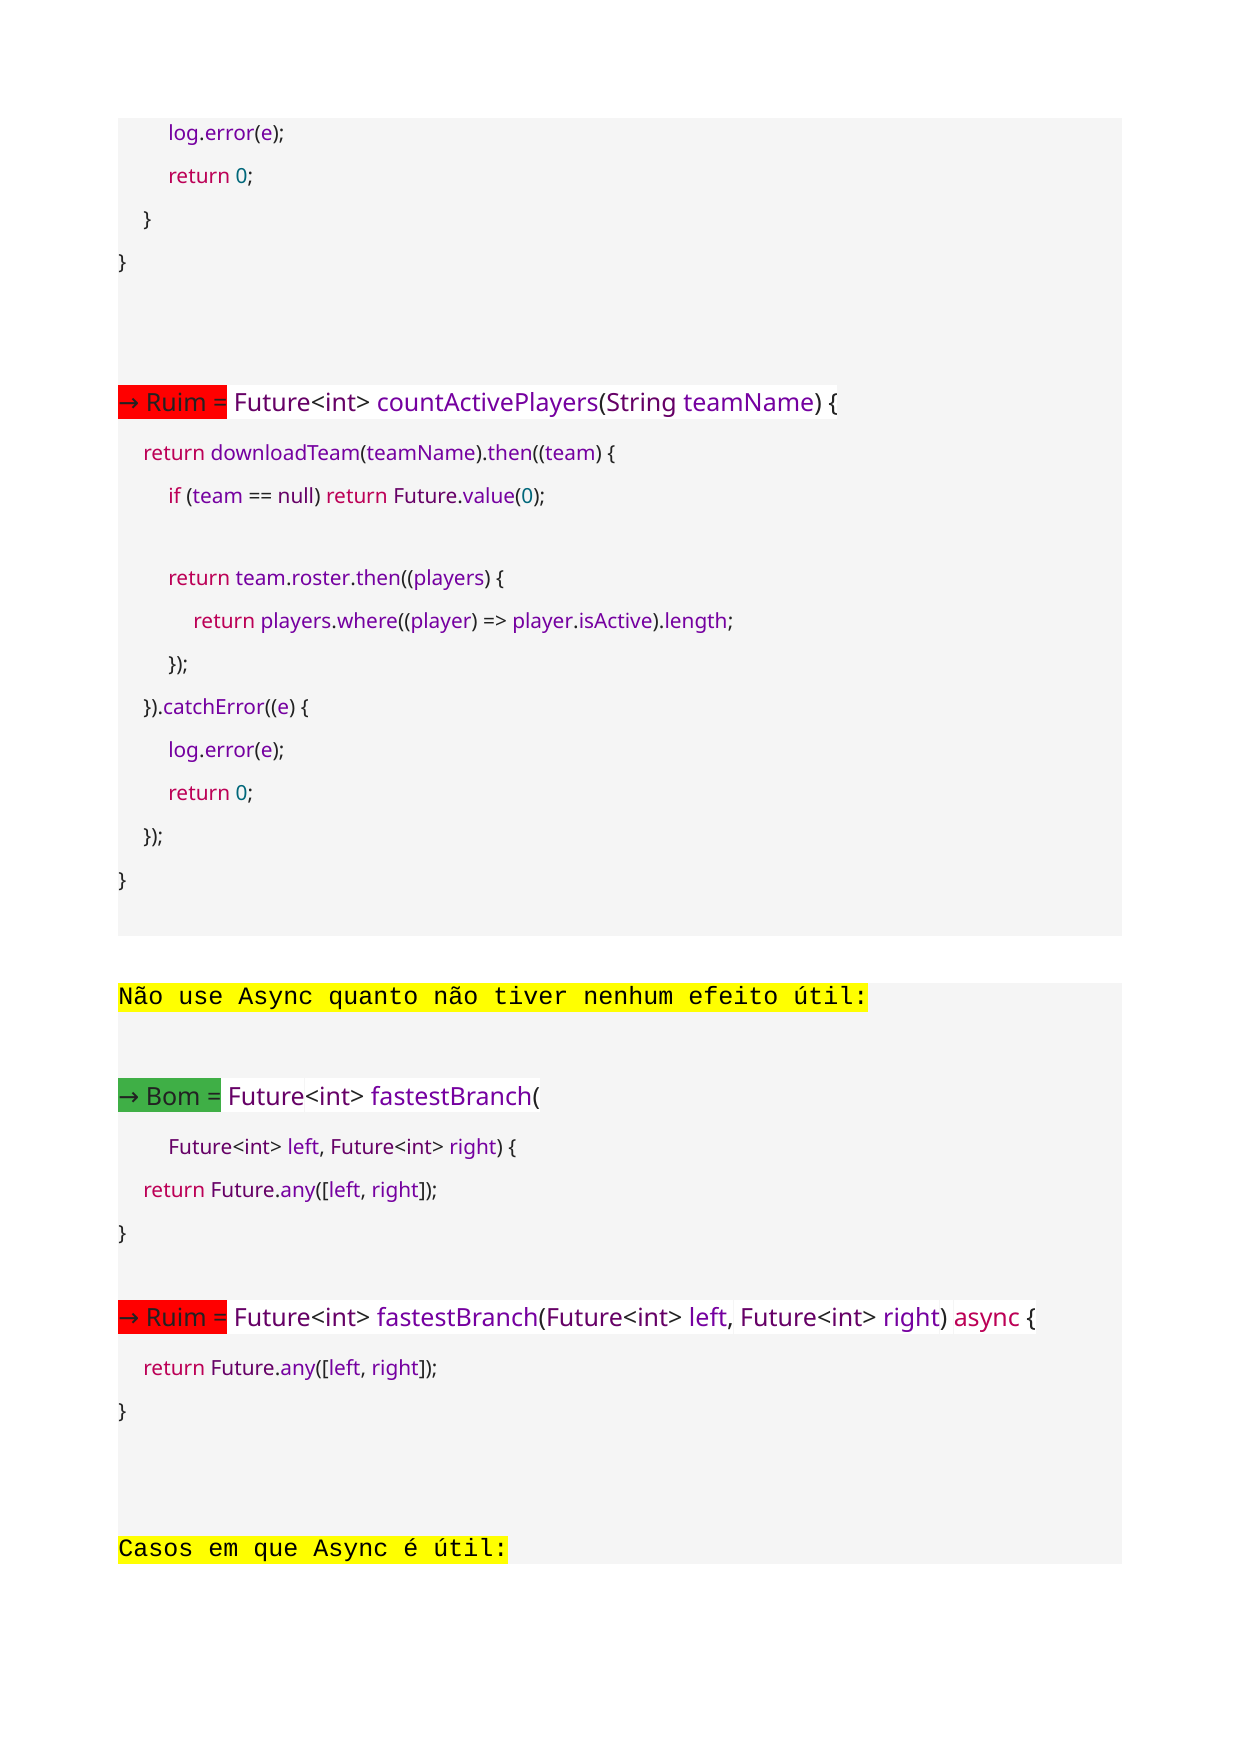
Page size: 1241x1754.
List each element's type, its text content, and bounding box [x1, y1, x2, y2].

text log.error(e); [118, 735, 1122, 764]
text } [118, 1218, 1122, 1247]
text return Future.any([left, right]); [118, 1353, 1122, 1382]
text → Ruim = Future<int> countActivePlayers(String teamName) { [118, 385, 1122, 419]
text return team.roster.then((players) { [118, 563, 1122, 591]
text } [118, 865, 1122, 893]
text } [118, 247, 1122, 276]
text } [118, 204, 1122, 233]
text return 0; [118, 161, 1122, 190]
text } [118, 1396, 1122, 1425]
text return Future.any([left, right]); [118, 1175, 1122, 1204]
text return 0; [118, 778, 1122, 807]
text log.error(e); [118, 118, 1122, 147]
text return downloadTeam(teamName).then((team) { [118, 438, 1122, 467]
text }); [118, 649, 1122, 678]
text → Bom = Future<int> fastestBranch( [118, 1078, 1122, 1112]
text → Ruim = Future<int> fastestBranch(Future<int> left, Future<int> right) async { [118, 1299, 1122, 1334]
text Casos em que Async é útil: [118, 1536, 1122, 1564]
text Future<int> left, Future<int> right) { [118, 1132, 1122, 1161]
text return players.where((player) => player.isActive).length; [118, 606, 1122, 634]
text }).catchError((e) { [118, 692, 1122, 721]
text Não use Async quanto não tiver nenhum efeito útil: [118, 983, 1122, 1012]
text if (team == null) return Future.value(0); [118, 482, 1122, 510]
text }); [118, 822, 1122, 850]
